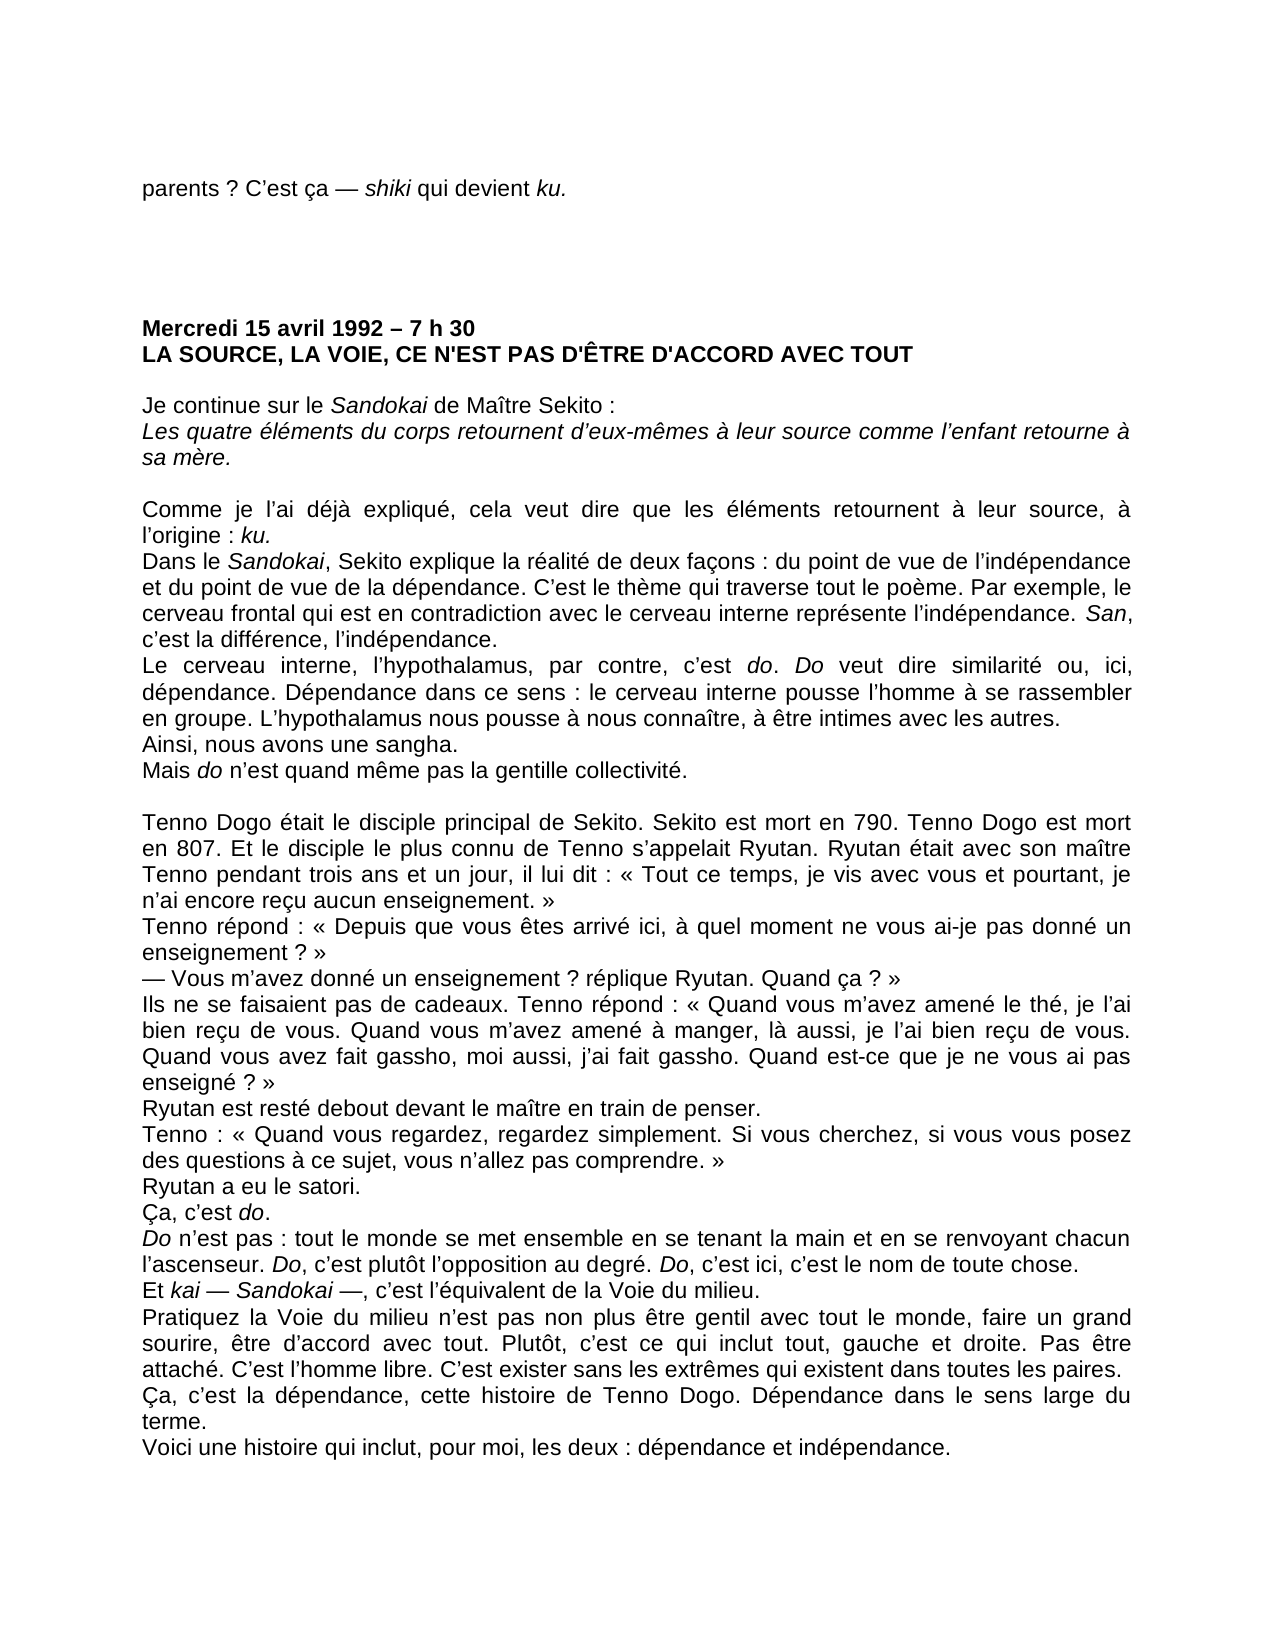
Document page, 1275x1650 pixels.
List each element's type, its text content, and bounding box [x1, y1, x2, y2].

text Le cerveau interne, l’hypothalamus, par contre, c’est do. Do veut dire similarité ou, ici, dépendance. Dépendance dans ce sens : le cerveau interne pousse l’homme à se rassembler en groupe. L’hypothalamus nous pousse à nous connaître, à être intimes avec les autres. [142, 653, 1133, 731]
text Ryutan a eu le satori. [142, 1174, 1133, 1200]
text Ça, c’est la dépendance, cette histoire de Tenno Dogo. Dépendance dans le sens large du terme. [142, 1382, 1133, 1434]
text Pratiquez la Voie du milieu n’est pas non plus être gentil avec tout le monde, faire un grand sourire, être d’accord avec tout. Plutôt, c’est ce qui inclut tout, gauche et droite. Pas être attaché. C’est l’homme libre. C’est exister sans les extrêmes qui existent dans toutes les paires. [142, 1304, 1133, 1382]
text Et kai — Sandokai —, c’est l’équivalent de la Voie du milieu. [142, 1278, 1133, 1304]
text Ils ne se faisaient pas de cadeaux. Tenno répond : « Quand vous m’avez amené le thé, je l’ai bien reçu de vous. Quand vous m’avez amené à manger, là aussi, je l’ai bien reçu de vous. Quand vous avez fait gassho, moi aussi, j’ai fait gassho. Quand est-ce que je ne vous ai pas enseigné ? » [142, 991, 1133, 1096]
text Ryutan est resté debout devant le maître en train de penser. [142, 1096, 1133, 1122]
text Tenno Dogo était le disciple principal de Sekito. Sekito est mort en 790. Tenno Dogo est mort en 807. Et le disciple le plus connu de Tenno s’appelait Ryutan. Ryutan était avec son maître Tenno pendant trois ans et un jour, il lui dit : « Tout ce temps, je vis avec vous et pourtant, je n’ai encore reçu aucun enseignement. » [142, 809, 1133, 913]
text Comme je l’ai déjà expliqué, cela veut dire que les éléments retournent à leur source, à l’origine : ku. [142, 497, 1133, 549]
text Ainsi, nous avons une sangha. [142, 731, 1133, 757]
text Mercredi 15 avril 1992 – 7 h 30 LA SOURCE, LA VOIE, CE N'EST PAS D'ÊTRE D'ACCORD AVEC TOUT [142, 315, 1133, 367]
text Mais do n’est quand même pas la gentille collectivité. [142, 757, 1133, 783]
text Tenno : « Quand vous regardez, regardez simplement. Si vous cherchez, si vous vous posez des questions à ce sujet, vous n’allez pas comprendre. » [142, 1122, 1133, 1174]
text Do n’est pas : tout le monde se met ensemble en se tenant la main et en se renvoyant chacun l’ascenseur. Do, c’est plutôt l’opposition au degré. Do, c’est ici, c’est le nom de toute chose. [142, 1226, 1133, 1278]
text Je continue sur le Sandokai de Maître Sekito : [142, 392, 1133, 418]
text Ça, c’est do. [142, 1200, 1133, 1226]
text Les quatre éléments du corps retournent d’eux-mêmes à leur source comme l’enfant retourne à sa mère. [142, 418, 1133, 471]
text Dans le Sandokai, Sekito explique la réalité de deux façons : du point de vue de l’indépendance et du point de vue de la dépendance. C’est le thème qui traverse tout le poème. Par exemple, le cerveau frontal qui est en contradiction avec le cerveau interne représente l’indépendance. San, c’est la différence, l’indépendance. [142, 549, 1133, 653]
text Tenno répond : « Depuis que vous êtes arrivé ici, à quel moment ne vous ai-je pas donné un enseignement ? » [142, 913, 1133, 965]
text Voici une histoire qui inclut, pour moi, les deux : dépendance et indépendance. [142, 1434, 1133, 1460]
text parents ? C’est ça — shiki qui devient ku. [142, 176, 1133, 202]
text — Vous m’avez donné un enseignement ? réplique Ryutan. Quand ça ? » [142, 965, 1133, 991]
